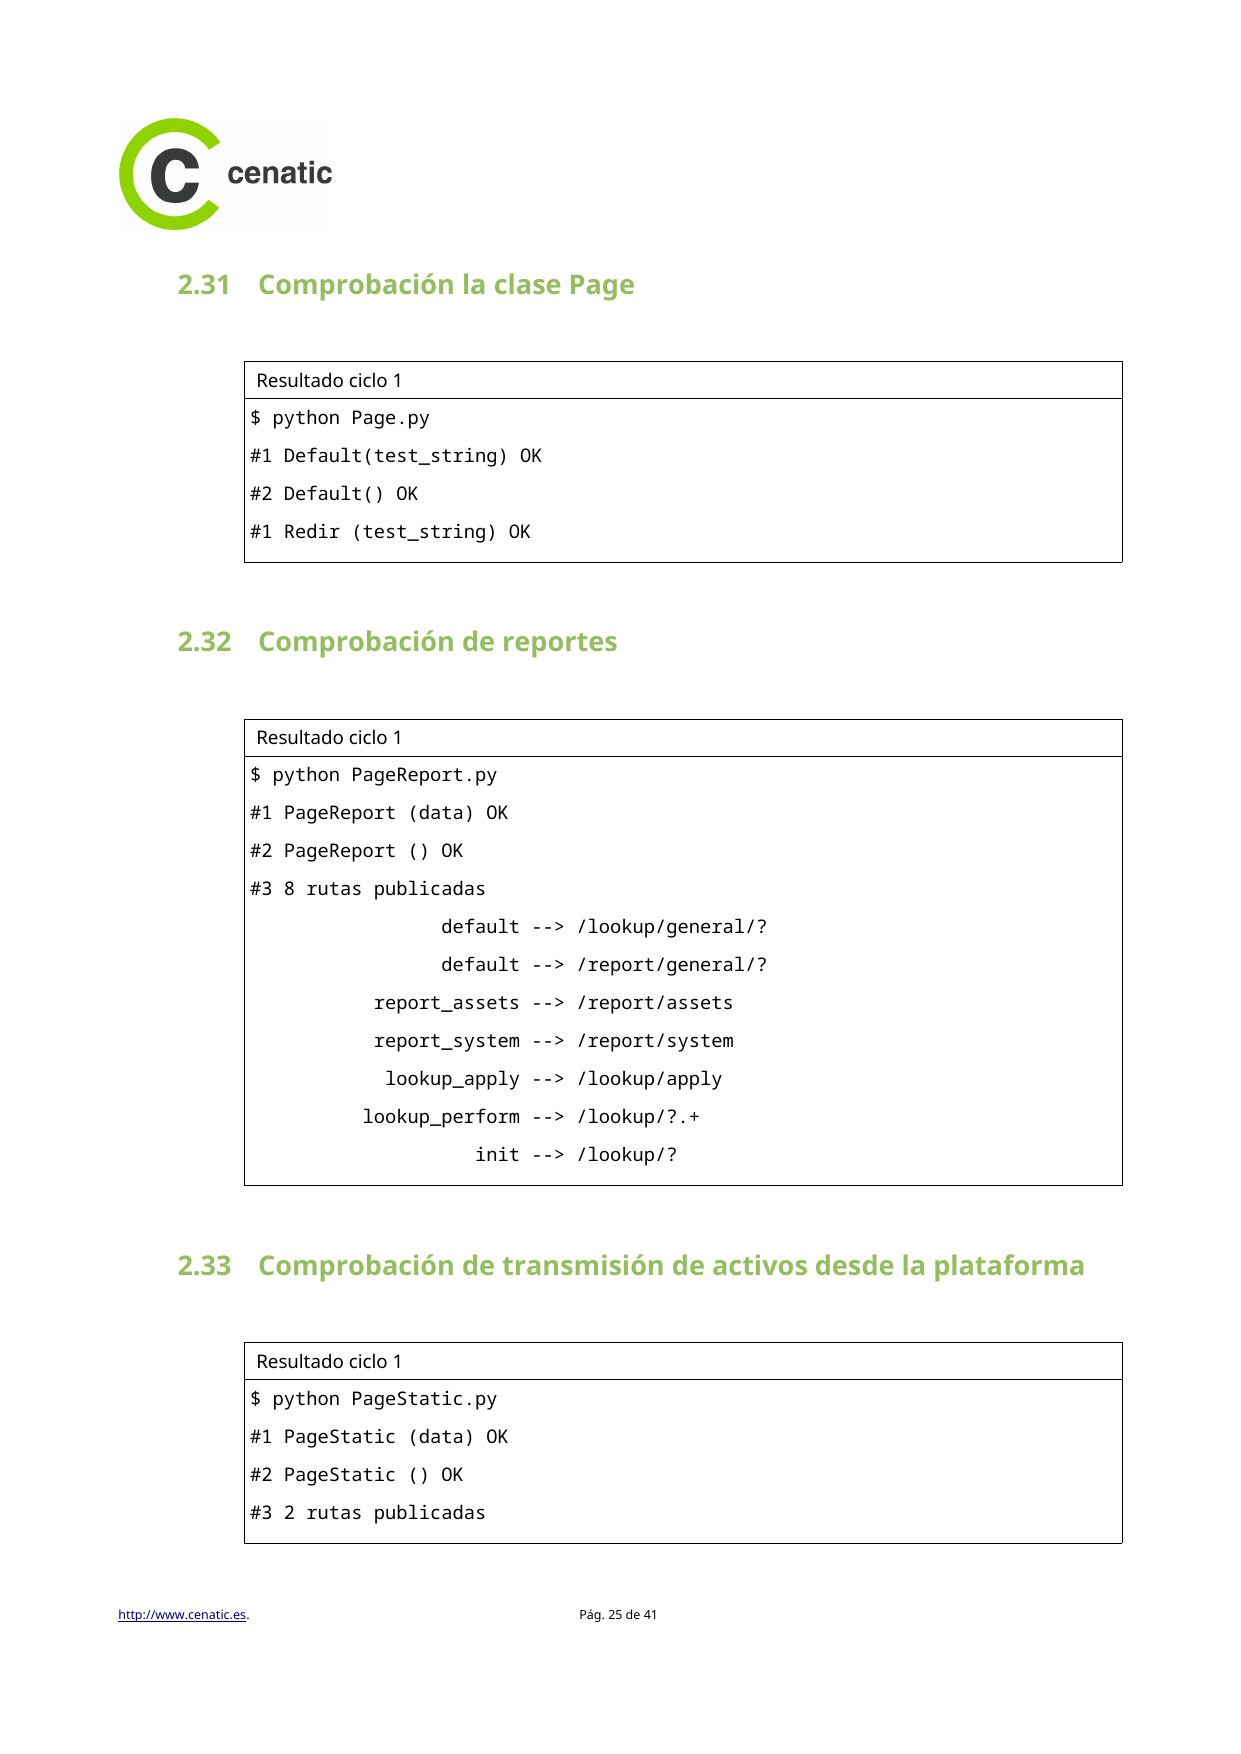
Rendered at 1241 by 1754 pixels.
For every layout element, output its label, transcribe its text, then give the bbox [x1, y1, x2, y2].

subtitle Comprobación la clase Page [118, 265, 1122, 302]
table_cell $ python Page.py #1 Default(test_string) OK #2 Default() OK #1 Redir (test_string) OK [245, 399, 1122, 562]
picture [119, 118, 332, 230]
subtitle Comprobación de transmisión de activos desde la plataforma [118, 1246, 1122, 1283]
table_header Resultado ciclo 1 [245, 720, 1122, 756]
table_cell $ python PageReport.py #1 PageReport (data) OK #2 PageReport () OK #3 8 rutas publicadas default --> /lookup/general/? default --> /report/general/? report_assets --> /report/assets report_system --> /report/system lookup_apply --> /lookup/apply lookup_perform --> /lookup/?.+ init --> /lookup/? [245, 757, 1122, 1185]
table_header Resultado ciclo 1 [245, 362, 1122, 398]
table_header Resultado ciclo 1 [245, 1343, 1122, 1379]
table_cell $ python PageStatic.py #1 PageStatic (data) OK #2 PageStatic () OK #3 2 rutas publicadas [245, 1380, 1122, 1543]
subtitle Comprobación de reportes [118, 623, 1122, 659]
